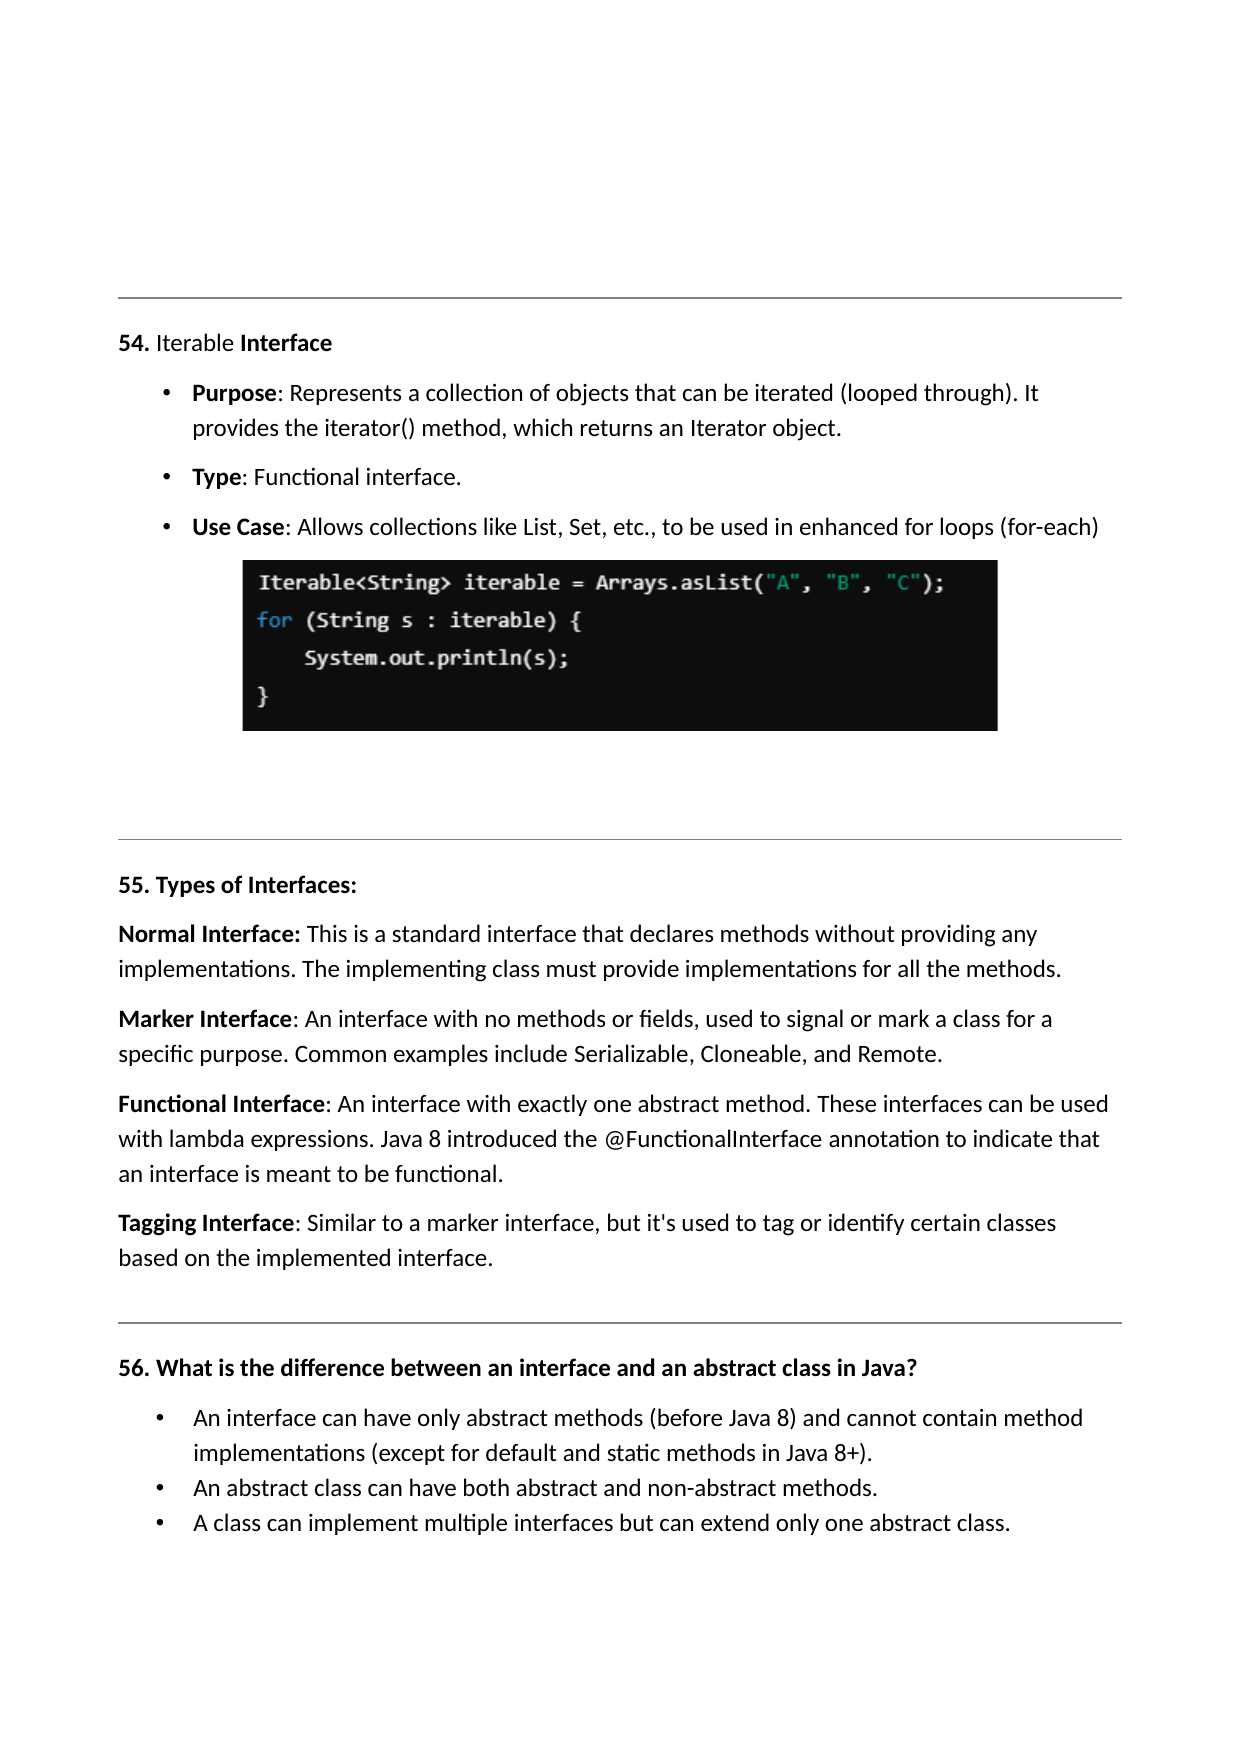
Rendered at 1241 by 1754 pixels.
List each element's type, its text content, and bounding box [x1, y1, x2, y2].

text Tagging Interface: Similar to a marker interface, but it's used to tag or identify certain classes based on the implemented interface. [118, 1207, 1122, 1273]
list Use Case: Allows collections like List, Set, etc., to be used in enhanced for loops (for-each) [162, 511, 1122, 542]
text Normal Interface: This is a standard interface that declares methods without providing any implementations. The implementing class must provide implementations for all the methods. [118, 918, 1122, 984]
text 55. Types of Interfaces: [118, 869, 1122, 899]
picture [242, 560, 998, 731]
text 56. What is the difference between an interface and an abstract class in Java? [118, 1352, 1122, 1383]
list A class can implement multiple interfaces but can extend only one abstract class. [156, 1507, 1122, 1537]
list Purpose: Represents a collection of objects that can be iterated (looped through). It provides the iterator() method, which returns an Iterator object. [162, 377, 1122, 442]
text Marker Interface: An interface with no methods or fields, used to signal or mark a class for a specific purpose. Common examples include Serializable, Cloneable, and Remote. [118, 1003, 1122, 1069]
text Functional Interface: An interface with exactly one abstract method. These interfaces can be used with lambda expressions. Java 8 introduced the @FunctionalInterface annotation to indicate that an interface is meant to be functional. [118, 1088, 1122, 1188]
list An interface can have only abstract methods (before Java 8) and cannot contain method implementations (except for default and static methods in Java 8+). [156, 1402, 1122, 1467]
list An abstract class can have both abstract and non-abstract methods. [156, 1472, 1122, 1502]
list Type: Functional interface. [162, 461, 1122, 492]
text 54. Iterable Interface [118, 327, 1122, 358]
